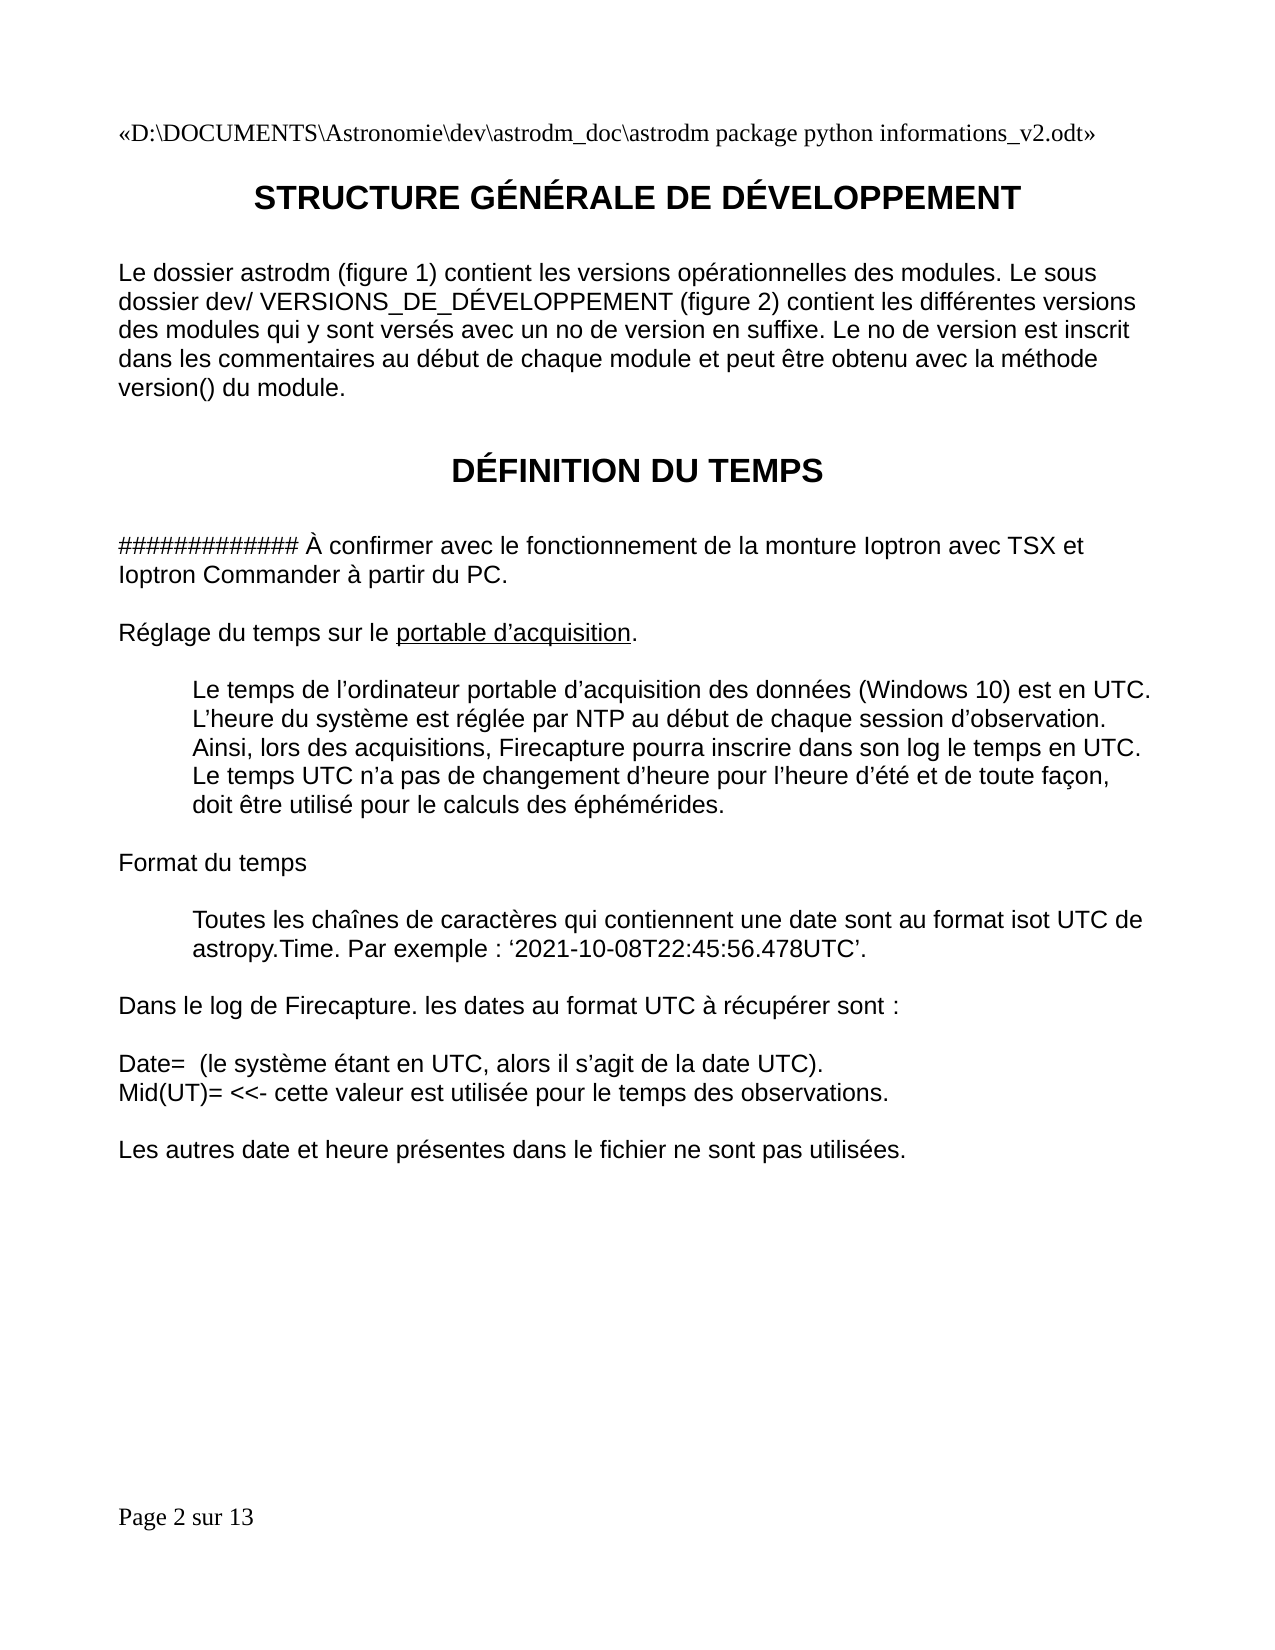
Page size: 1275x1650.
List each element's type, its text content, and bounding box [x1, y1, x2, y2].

text Format du temps [118, 847, 1157, 876]
subtitle DÉFINITION DU TEMPS [118, 451, 1157, 490]
text Toutes les chaînes de caractères qui contiennent une date sont au format isot UTC de astropy.Time. Par exemple : ‘2021-10-08T22:45:56.478UTC’. [192, 905, 1157, 962]
text Le dossier astrodm (figure 1) contient les versions opérationnelles des modules. Le sous dossier dev/ VERSIONS_DE_DÉVELOPPEMENT (figure 2) contient les différentes versions des modules qui y sont versés avec un no de version en suffixe. Le no de version est inscrit dans les commentaires au début de chaque module et peut être obtenu avec la méthode version() du module. [118, 258, 1157, 402]
text Date= (le système étant en UTC, alors il s’agit de la date UTC). [118, 1049, 1157, 1077]
text Mid(UT)= <<- cette valeur est utilisée pour le temps des observations. [118, 1077, 1157, 1106]
text ############# À confirmer avec le fonctionnement de la monture Ioptron avec TSX et Ioptron Commander à partir du PC. [118, 531, 1157, 589]
text Réglage du temps sur le portable d’acquisition. [118, 617, 1157, 646]
subtitle STRUCTURE GÉNÉRALE DE DÉVELOPPEMENT [118, 178, 1157, 217]
text Dans le log de Firecapture. les dates au format UTC à récupérer sont : [118, 991, 1157, 1020]
text Le temps de l’ordinateur portable d’acquisition des données (Windows 10) est en UTC. L’heure du système est réglée par NTP au début de chaque session d’observation. Ainsi, lors des acquisitions, Firecapture pourra inscrire dans son log le temps en UTC. Le temps UTC n’a pas de changement d’heure pour l’heure d’été et de toute façon, doit être utilisé pour le calculs des éphémérides. [192, 675, 1157, 819]
text Les autres date et heure présentes dans le fichier ne sont pas utilisées. [118, 1135, 1157, 1164]
